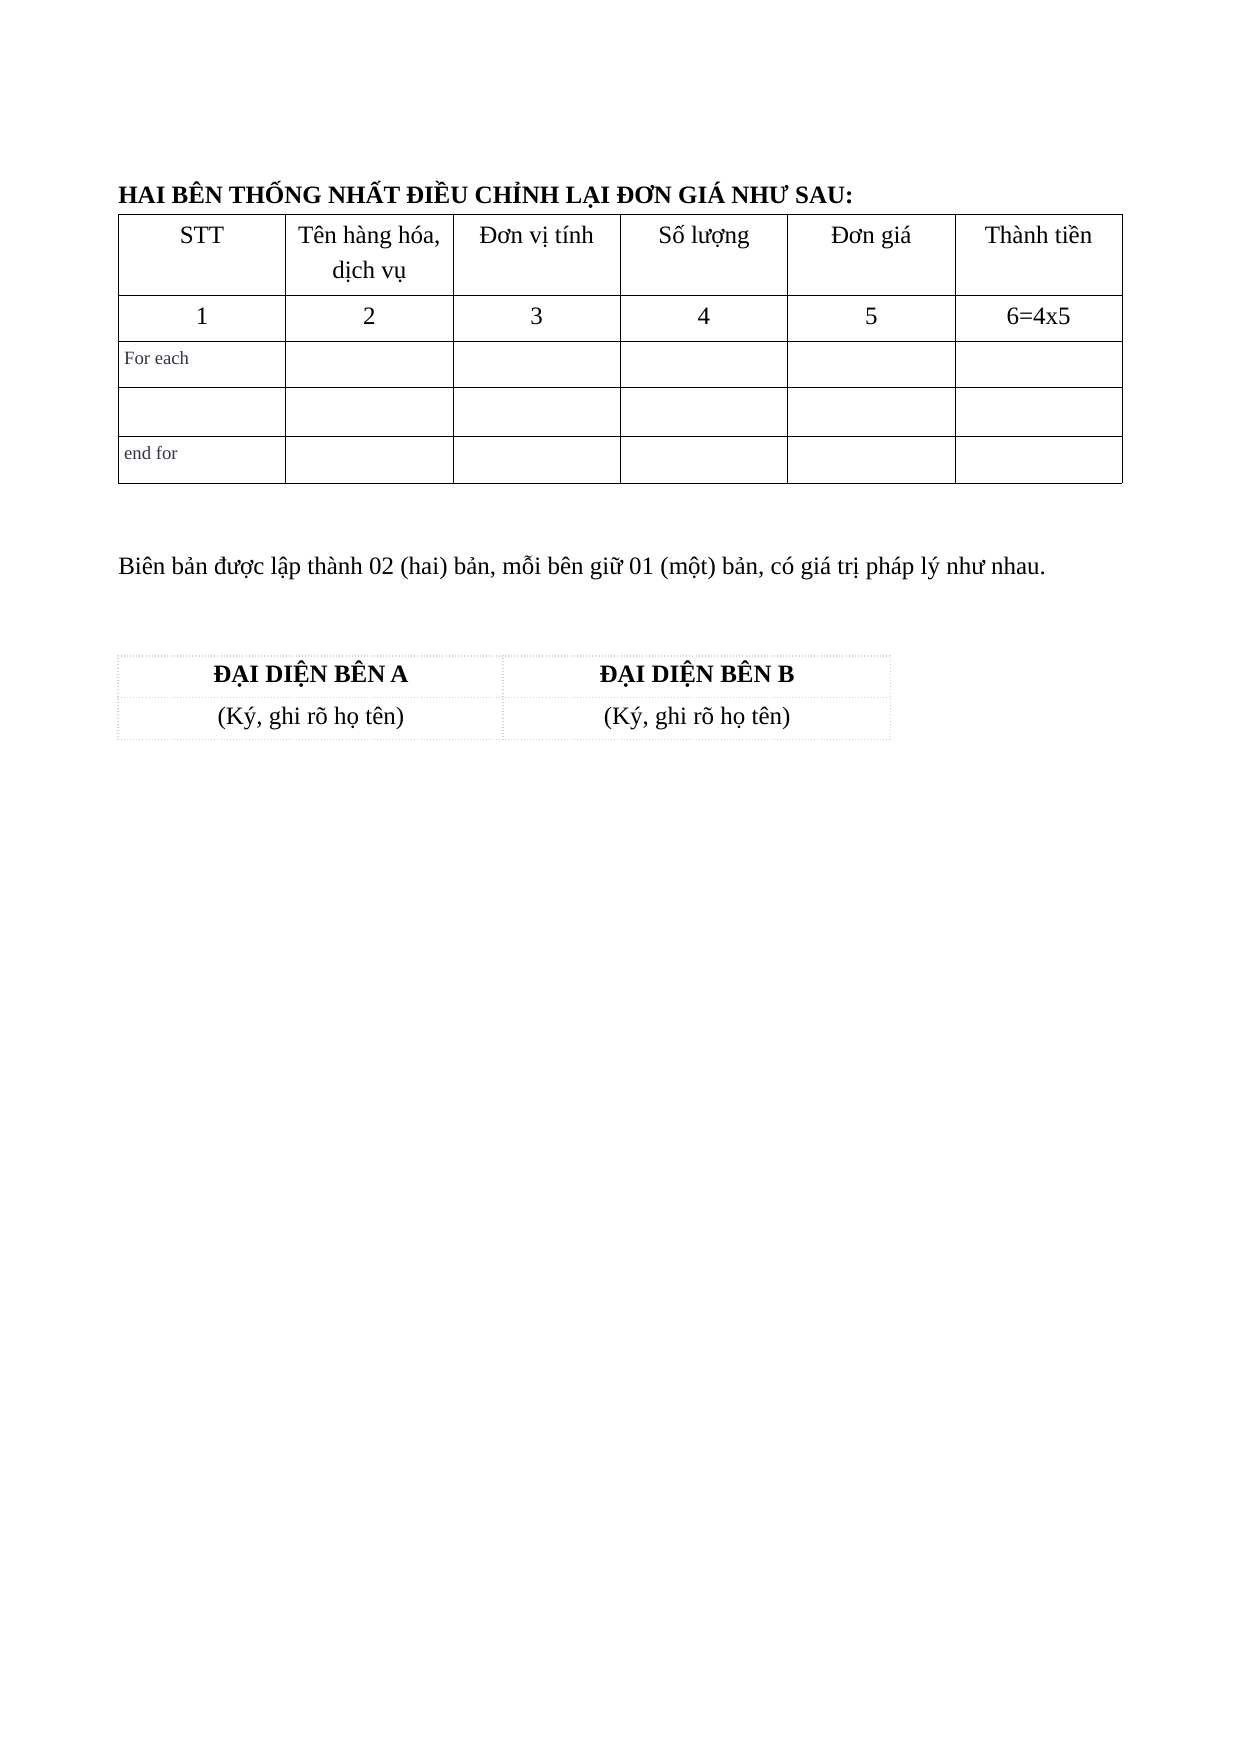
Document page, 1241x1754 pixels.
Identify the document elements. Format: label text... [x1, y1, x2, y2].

table_cell 5 [788, 296, 955, 341]
table_cell <line.uom> [454, 388, 620, 436]
table_cell 2 [286, 296, 453, 341]
table_cell end for [119, 437, 285, 482]
table_cell <o.num_round(line.price_total,2)> [956, 388, 1122, 436]
table_header Số lượng [621, 215, 787, 295]
table_cell <line.no> [119, 388, 285, 436]
table_cell [454, 342, 620, 387]
table_cell <o.num_round(line.price,2)> [788, 388, 955, 436]
text Biên bản được lập thành 02 (hai) bản, mỗi bên giữ 01 (một) bản, có giá trị pháp lý như nhau. [118, 551, 1122, 615]
table_cell [286, 437, 453, 482]
table_cell 4 [621, 296, 787, 341]
table_header Đơn giá [788, 215, 955, 295]
table_header Tên hàng hóa, dịch vụ [286, 215, 453, 295]
table_cell [454, 437, 620, 482]
table_header Đơn vị tính [454, 215, 620, 295]
table_cell [956, 437, 1122, 482]
table_cell 1 [119, 296, 285, 341]
table_header ĐẠI DIỆN BÊN A [118, 655, 503, 697]
table_cell For each [119, 342, 285, 387]
table_cell [788, 342, 955, 387]
text HAI BÊN THỐNG NHẤT ĐIỀU CHỈNH LẠI ĐƠN GIÁ NHƯ SAU: [118, 153, 1122, 209]
table_header Thành tiền [956, 215, 1122, 295]
table_cell (Ký, ghi rõ họ tên) [118, 697, 503, 739]
table_cell [956, 342, 1122, 387]
table_cell <line.name> [286, 388, 453, 436]
table_cell [621, 342, 787, 387]
table_header STT [119, 215, 285, 295]
table_cell 3 [454, 296, 620, 341]
table_header ĐẠI DIỆN BÊN B [503, 655, 891, 697]
table_cell [286, 342, 453, 387]
table_cell [621, 437, 787, 482]
table_cell <o.num_round(line.qty,2)> [621, 388, 787, 436]
table_cell 6=4x5 [956, 296, 1122, 341]
table_cell [788, 437, 955, 482]
table_cell (Ký, ghi rõ họ tên) [503, 697, 891, 739]
